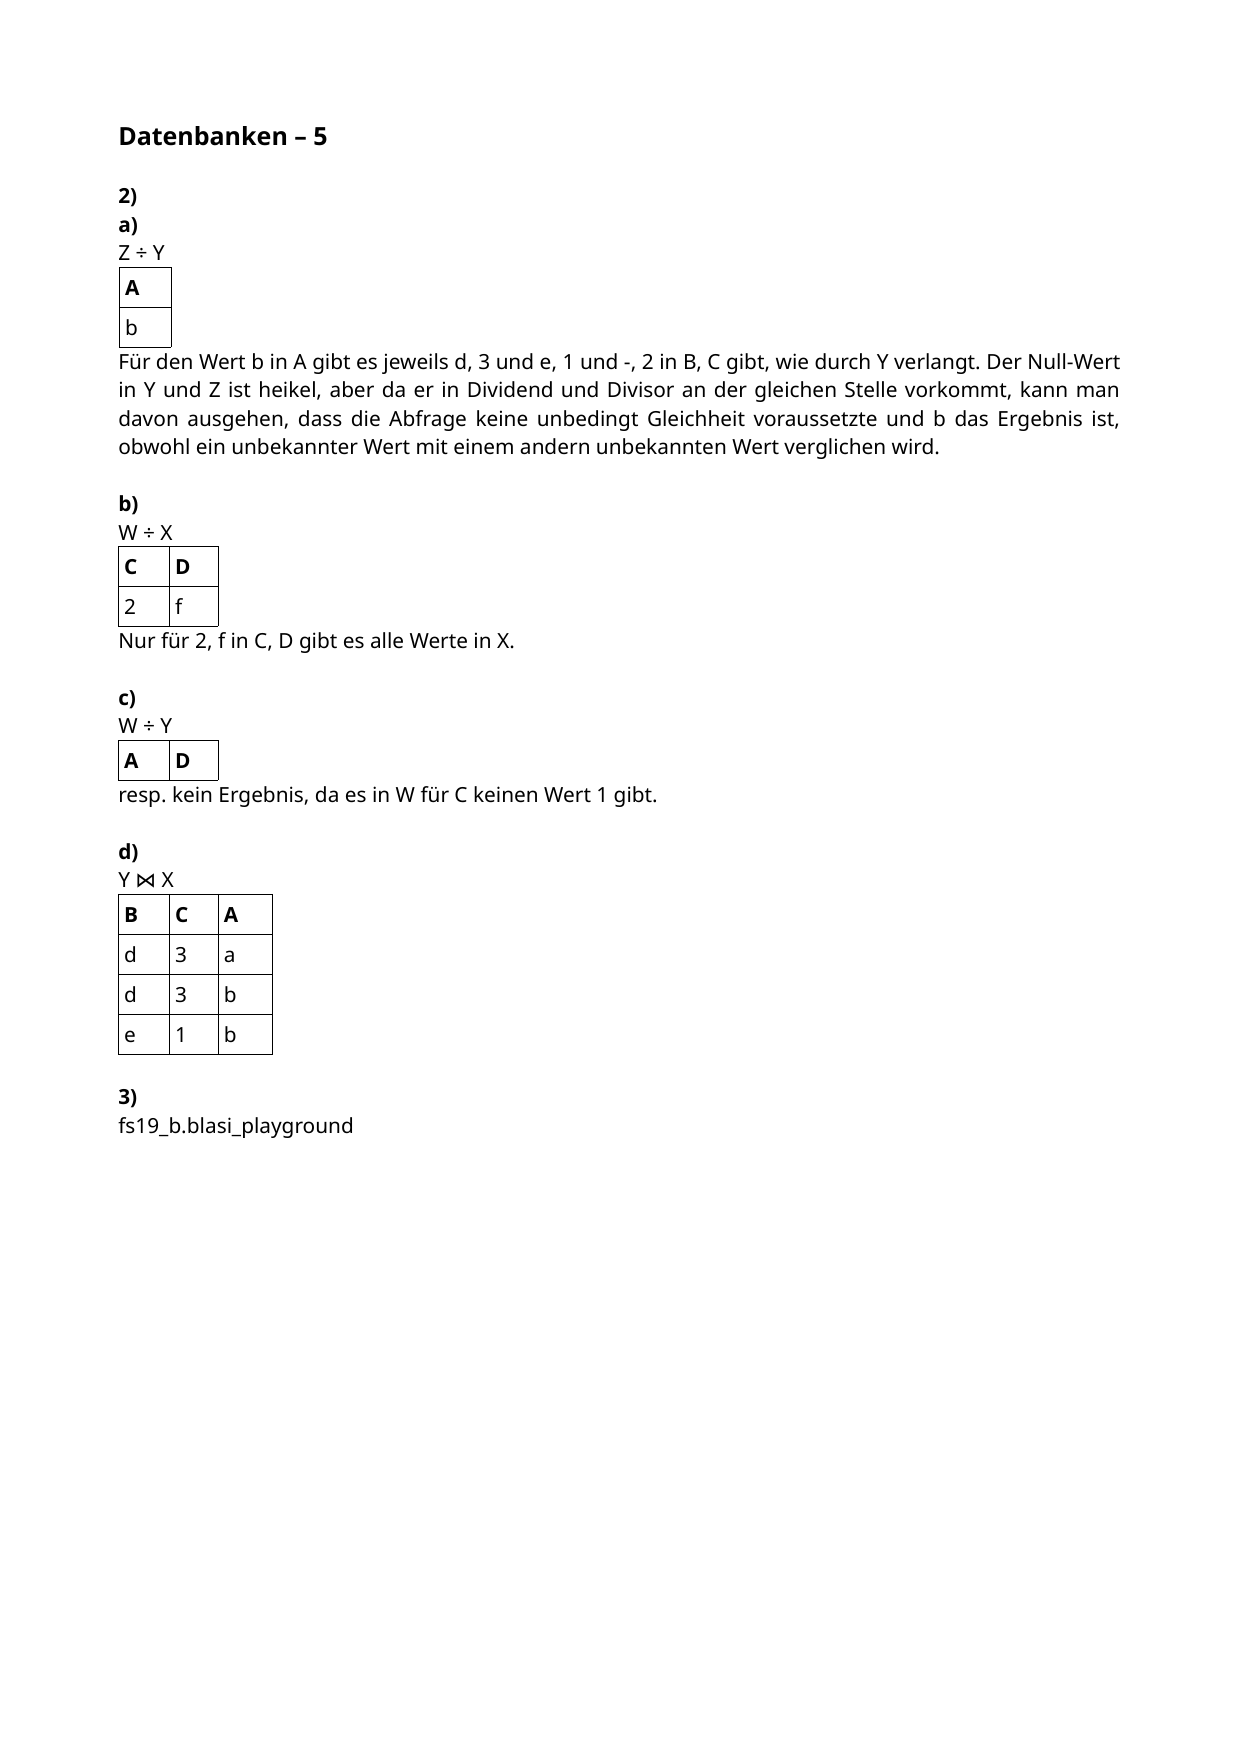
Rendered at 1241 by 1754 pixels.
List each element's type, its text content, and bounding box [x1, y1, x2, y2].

text a) [118, 210, 1122, 238]
table_header C [170, 895, 218, 934]
table_cell a [219, 935, 272, 974]
table_cell b [219, 1015, 272, 1054]
table_header D [170, 741, 218, 780]
text c) [118, 683, 1122, 712]
text d) [118, 837, 1122, 865]
table_header D [170, 547, 218, 586]
table_cell b [120, 308, 171, 347]
text Nur für 2, f in C, D gibt es alle Werte in X. [118, 626, 1122, 655]
table_cell e [119, 1015, 169, 1054]
table_header A [120, 268, 171, 307]
table_cell 2 [119, 587, 169, 626]
table_header A [119, 741, 169, 780]
text W ÷ X [118, 518, 1122, 546]
table_cell 1 [170, 1015, 218, 1054]
table_cell d [119, 975, 169, 1014]
text Z ÷ Y [118, 238, 1122, 267]
table_cell d [119, 935, 169, 974]
text Für den Wert b in A gibt es jeweils d, 3 und e, 1 und -, 2 in B, C gibt, wie durch Y verlangt. Der Null-Wert in Y und Z ist heikel, aber da er in Dividend und Divisor an der gleichen Stelle vorkommt, kann man davon ausgehen, dass die Abfrage keine unbedingt Gleichheit voraussetzte und b das Ergebnis ist, obwohl ein unbekannter Wert mit einem andern unbekannten Wert verglichen wird. [118, 347, 1122, 461]
text 3) [118, 1082, 1122, 1111]
text fs19_b.blasi_playground [118, 1111, 1122, 1139]
text Y ⋈ X [118, 865, 1122, 894]
table_header C [119, 547, 169, 586]
table_header A [219, 895, 272, 934]
table_cell b [219, 975, 272, 1014]
table_cell 3 [170, 935, 218, 974]
text W ÷ Y [118, 712, 1122, 740]
table_header B [119, 895, 169, 934]
text b) [118, 489, 1122, 518]
table_cell f [170, 587, 218, 626]
text 2) [118, 182, 1122, 210]
text resp. kein Ergebnis, da es in W für C keinen Wert 1 gibt. [118, 780, 1122, 808]
table_cell 3 [170, 975, 218, 1014]
